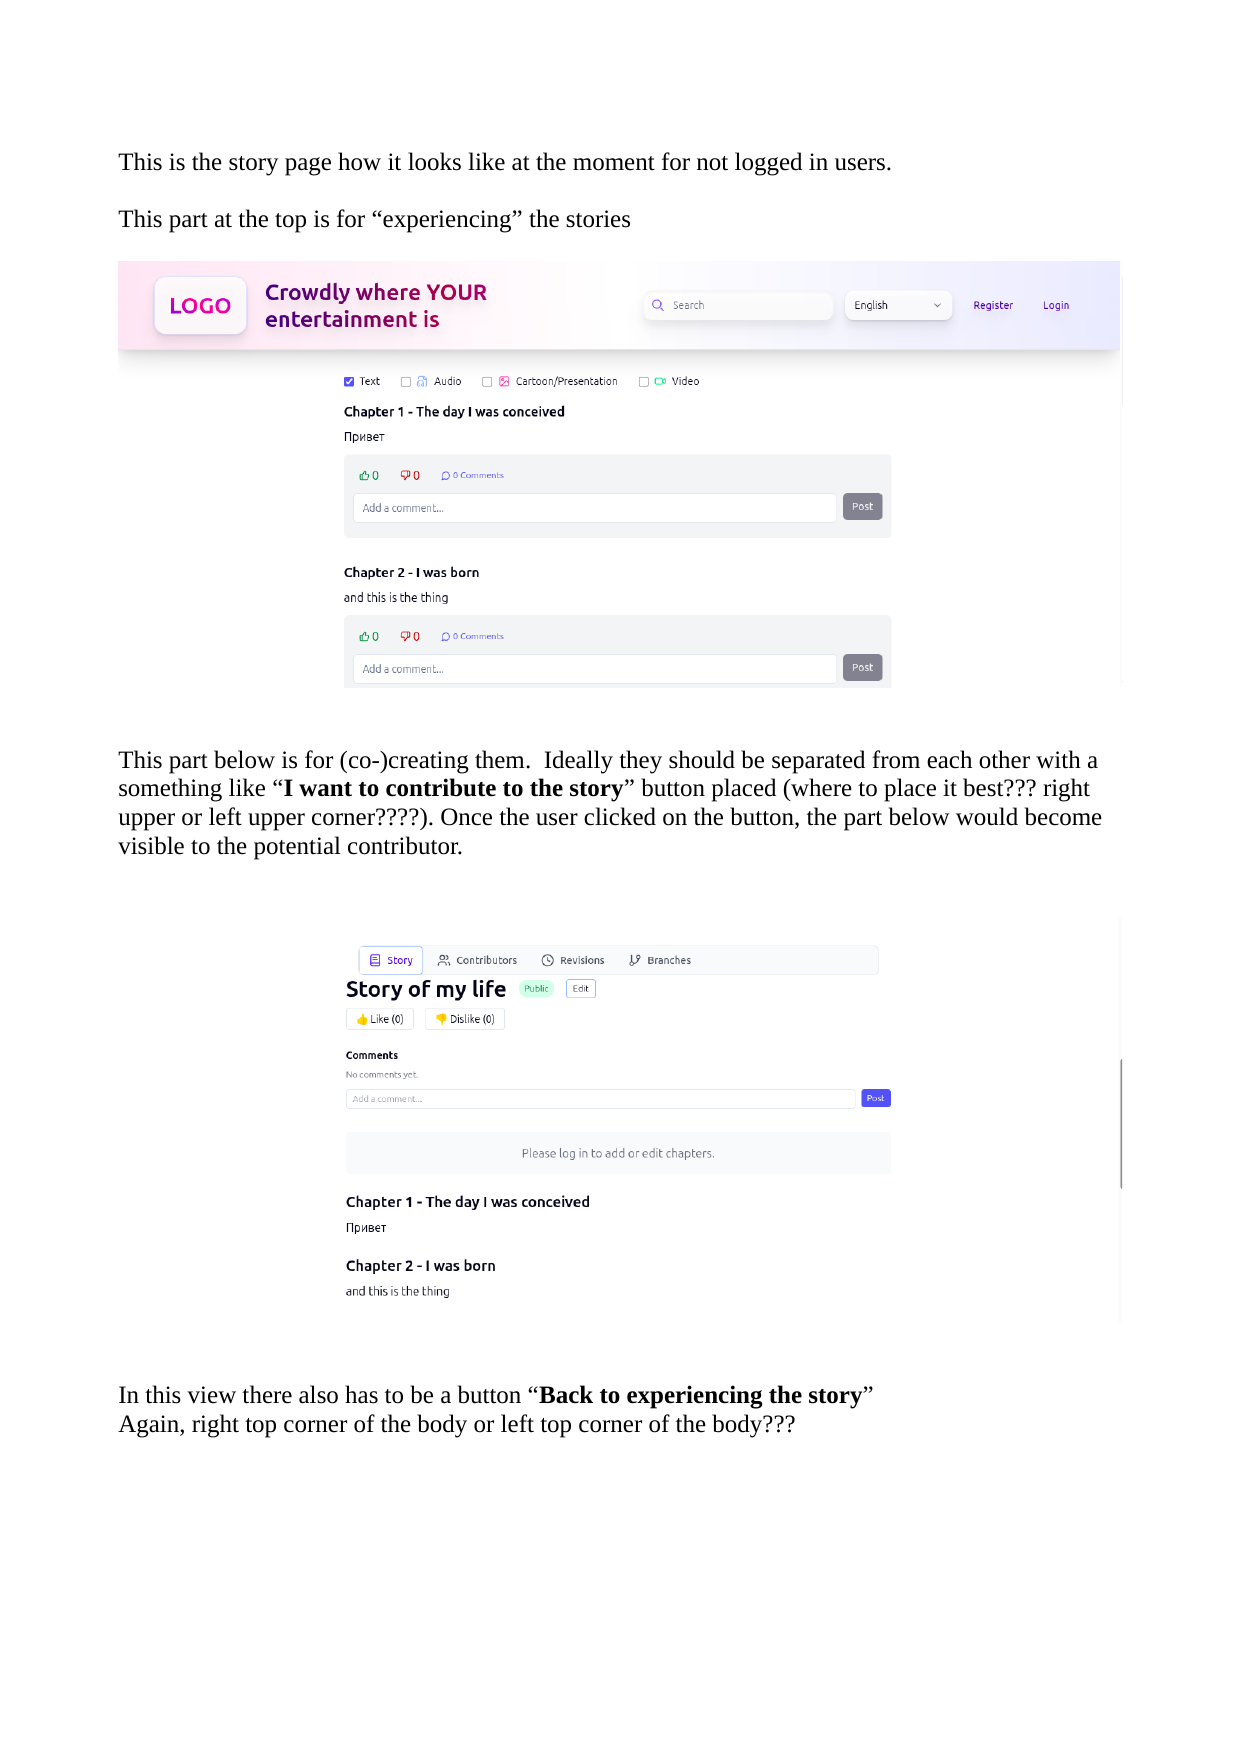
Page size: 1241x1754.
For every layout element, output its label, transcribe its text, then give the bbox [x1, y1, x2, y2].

text This part below is for (co-)creating them. Ideally they should be separated from each other with a something like “I want to contribute to the story” button placed (where to place it best??? right upper or left upper corner????). Once the user clicked on the button, the part below would become visible to the potential contributor. [118, 745, 1122, 860]
picture [118, 261, 1123, 688]
text Again, right top corner of the body or left top corner of the body??? [118, 1409, 1122, 1438]
text This part at the top is for “experiencing” the stories [118, 204, 1122, 233]
text This is the story page how it looks like at the moment for not logged in users. [118, 147, 1122, 176]
picture [118, 917, 1123, 1324]
text In this view there also has to be a button “Back to experiencing the story” [118, 1381, 1122, 1409]
